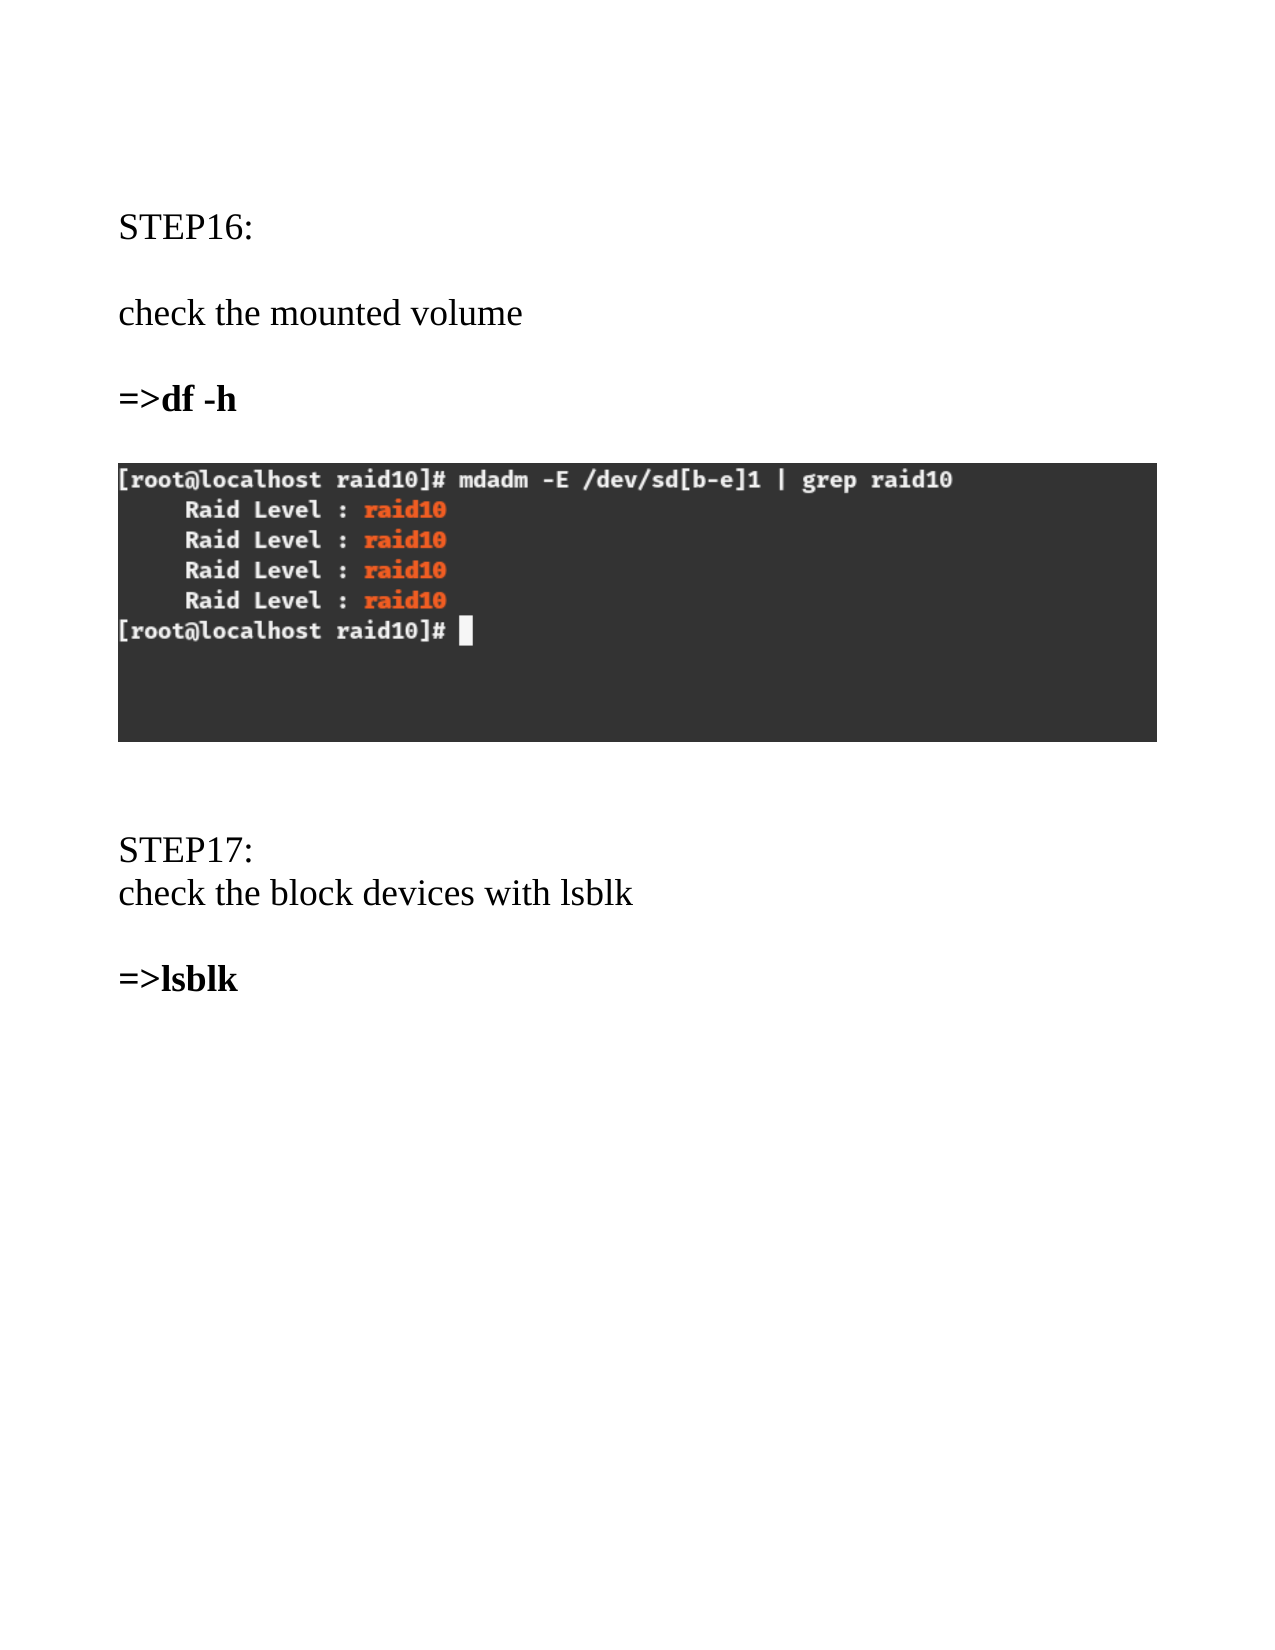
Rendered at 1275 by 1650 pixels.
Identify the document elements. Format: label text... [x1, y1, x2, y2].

text =>lsblk [118, 957, 1157, 1000]
picture [118, 463, 1157, 742]
text =>df -h [118, 377, 1157, 420]
text check the mounted volume [118, 291, 1157, 334]
text STEP16: [118, 204, 1157, 247]
text check the block devices with lsblk [118, 871, 1157, 914]
text STEP17: [118, 827, 1157, 871]
